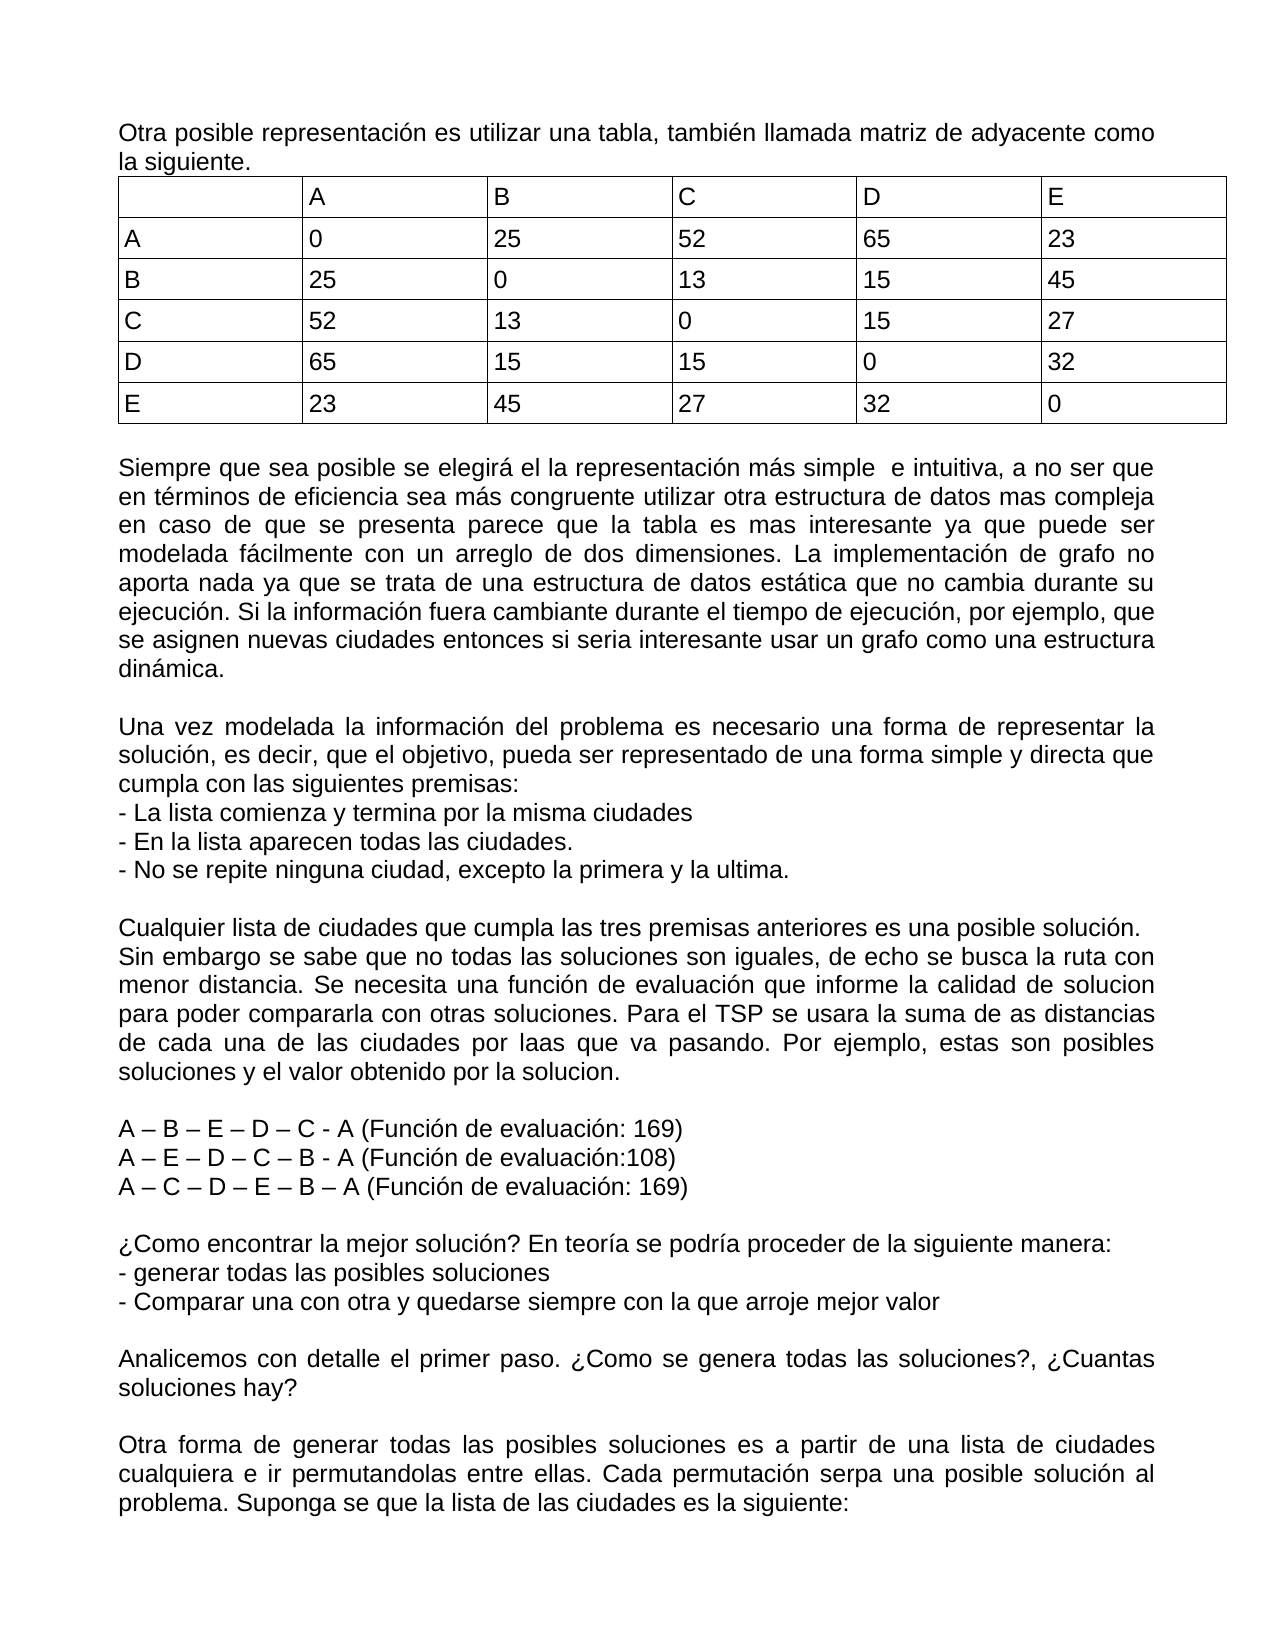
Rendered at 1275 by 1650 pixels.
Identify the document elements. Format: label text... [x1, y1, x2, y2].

table_cell 13 [488, 300, 672, 341]
table_cell 0 [857, 342, 1041, 382]
table_cell 32 [857, 383, 1041, 423]
table_cell 15 [488, 342, 672, 382]
table_header D [857, 177, 1041, 217]
text - La lista comienza y termina por la misma ciudades [118, 798, 1157, 827]
text - No se repite ninguna ciudad, excepto la primera y la ultima. [118, 855, 1157, 884]
table_cell E [119, 383, 302, 423]
table_header [119, 177, 302, 217]
text A – C – D – E – B – A (Función de evaluación: 169) [118, 1172, 1157, 1200]
table_cell 27 [1042, 300, 1226, 341]
table_cell 23 [1042, 218, 1226, 258]
table_cell 0 [673, 300, 856, 341]
text Analicemos con detalle el primer paso. ¿Como se genera todas las soluciones?, ¿Cuantas soluciones hay? [118, 1344, 1157, 1402]
table_cell B [119, 259, 302, 299]
table_cell 45 [488, 383, 672, 423]
table_cell 0 [303, 218, 487, 258]
table_cell 45 [1042, 259, 1226, 299]
table_header E [1042, 177, 1226, 217]
text Otra forma de generar todas las posibles soluciones es a partir de una lista de ciudades cualquiera e ir permutandolas entre ellas. Cada permutación serpa una posible solución al problema. Suponga se que la lista de las ciudades es la siguiente: [118, 1430, 1157, 1517]
table_header A [303, 177, 487, 217]
table_cell A [119, 218, 302, 258]
table_cell 27 [673, 383, 856, 423]
text A – B – E – D – C - A (Función de evaluación: 169) [118, 1114, 1157, 1143]
table_cell 65 [857, 218, 1041, 258]
text - Comparar una con otra y quedarse siempre con la que arroje mejor valor [118, 1287, 1157, 1315]
table_cell C [119, 300, 302, 341]
text - generar todas las posibles soluciones [118, 1258, 1157, 1287]
table_header B [488, 177, 672, 217]
text Otra posible representación es utilizar una tabla, también llamada matriz de adyacente como la siguiente. [118, 118, 1157, 176]
table_cell 25 [303, 259, 487, 299]
text Cualquier lista de ciudades que cumpla las tres premisas anteriores es una posible solución. [118, 913, 1157, 942]
text Una vez modelada la información del problema es necesario una forma de representar la solución, es decir, que el objetivo, pueda ser representado de una forma simple y directa que cumpla con las siguientes premisas: [118, 712, 1157, 798]
text Sin embargo se sabe que no todas las soluciones son iguales, de echo se busca la ruta con menor distancia. Se necesita una función de evaluación que informe la calidad de solucion para poder compararla con otras soluciones. Para el TSP se usara la suma de as distancias de cada una de las ciudades por laas que va pasando. Por ejemplo, estas son posibles soluciones y el valor obtenido por la solucion. [118, 942, 1157, 1085]
table_cell 15 [673, 342, 856, 382]
table_cell 32 [1042, 342, 1226, 382]
text - En la lista aparecen todas las ciudades. [118, 827, 1157, 855]
text ¿Como encontrar la mejor solución? En teoría se podría proceder de la siguiente manera: [118, 1229, 1157, 1258]
table_header C [673, 177, 856, 217]
table_cell D [119, 342, 302, 382]
table_cell 25 [488, 218, 672, 258]
table_cell 65 [303, 342, 487, 382]
table_cell 52 [673, 218, 856, 258]
table_cell 0 [1042, 383, 1226, 423]
table_cell 52 [303, 300, 487, 341]
text A – E – D – C – B - A (Función de evaluación:108) [118, 1143, 1157, 1172]
text Siempre que sea posible se elegirá el la representación más simple e intuitiva, a no ser que en términos de eficiencia sea más congruente utilizar otra estructura de datos mas compleja en caso de que se presenta parece que la tabla es mas interesante ya que puede ser modelada fácilmente con un arreglo de dos dimensiones. La implementación de grafo no aporta nada ya que se trata de una estructura de datos estática que no cambia durante su ejecución. Si la información fuera cambiante durante el tiempo de ejecución, por ejemplo, que se asignen nuevas ciudades entonces si seria interesante usar un grafo como una estructura dinámica. [118, 453, 1157, 683]
table_cell 13 [673, 259, 856, 299]
table_cell 0 [488, 259, 672, 299]
table_cell 23 [303, 383, 487, 423]
table_cell 15 [857, 300, 1041, 341]
table_cell 15 [857, 259, 1041, 299]
